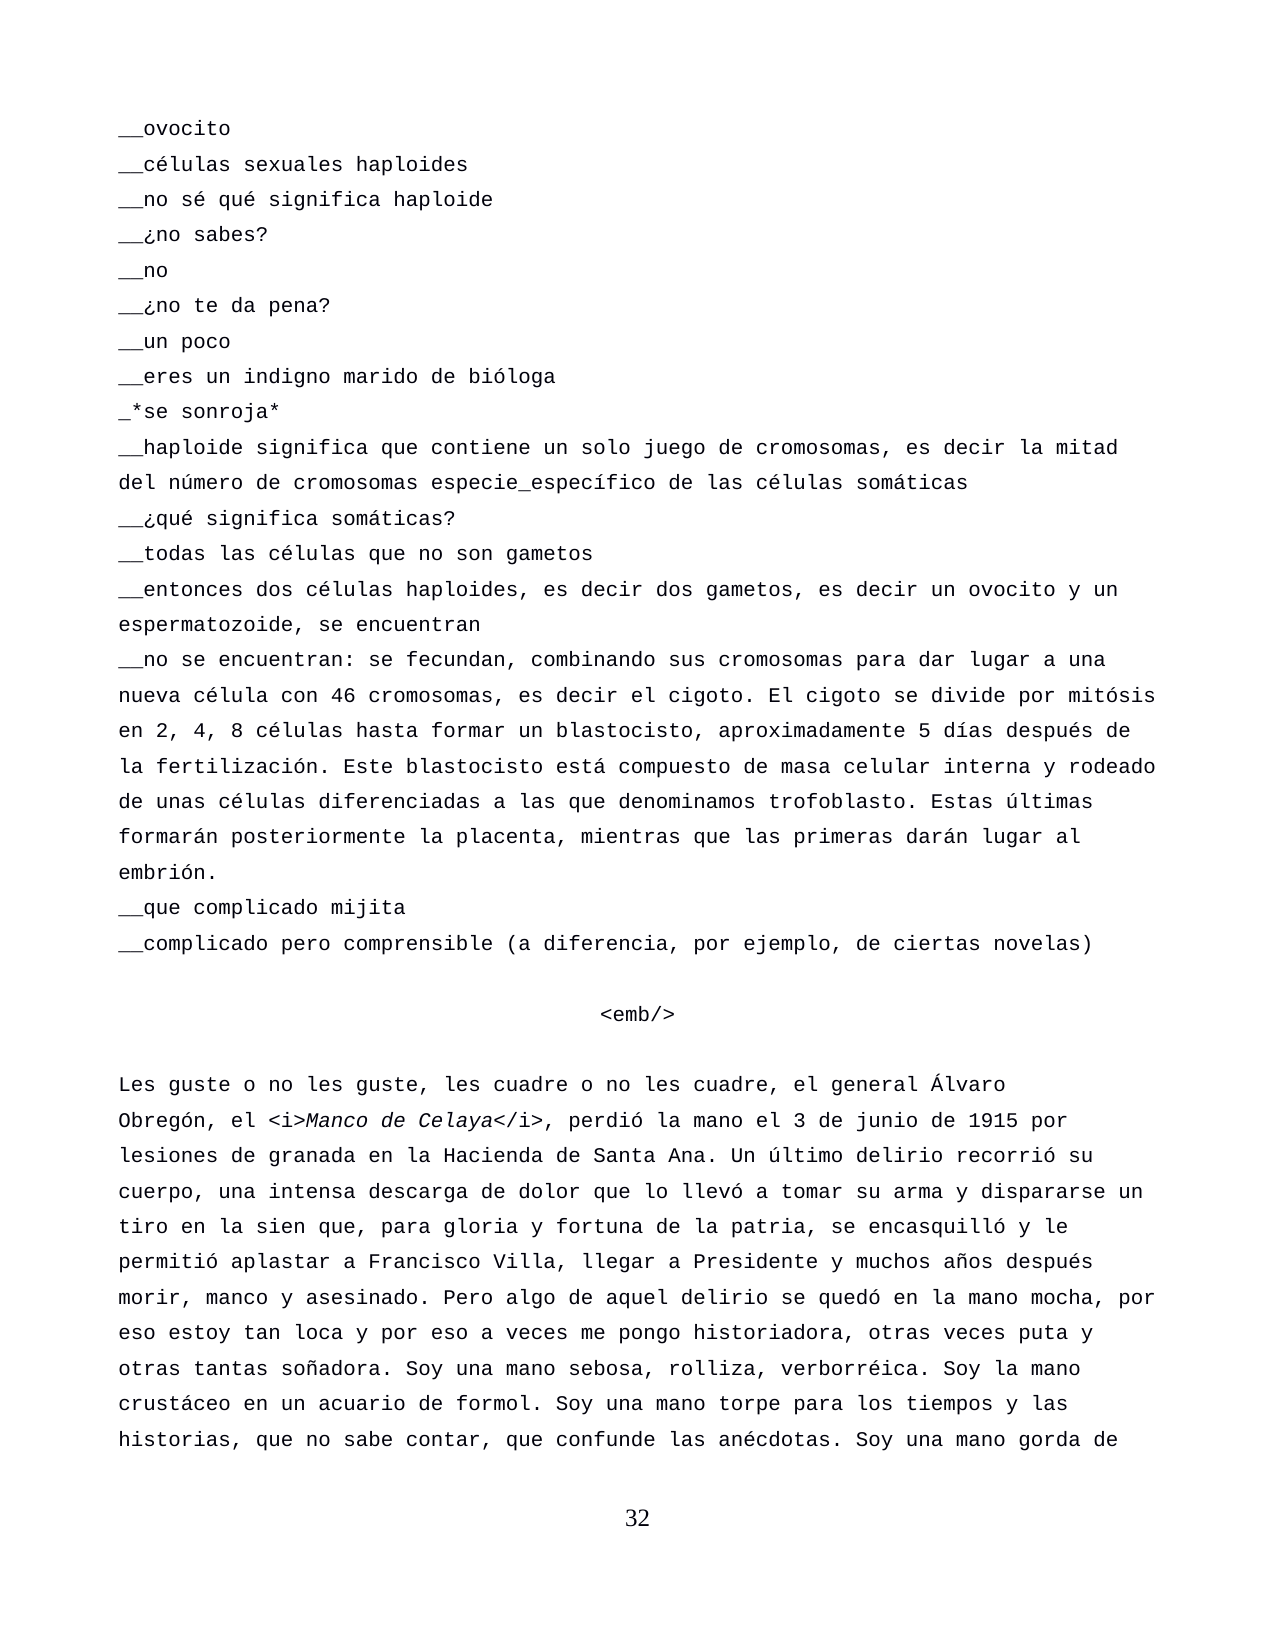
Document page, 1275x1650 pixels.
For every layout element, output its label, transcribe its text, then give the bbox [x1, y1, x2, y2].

text __¿qué significa somáticas? [118, 508, 1157, 531]
text Les guste o no les guste, les cuadre o no les cuadre, el general Álvaro [118, 1074, 1157, 1098]
text __entonces dos células haploides, es decir dos gametos, es decir un ovocito y un espermatozoide, se encuentran [118, 578, 1157, 638]
text __no se encuentran: se fecundan, combinando sus cromosomas para dar lugar a una nueva célula con 46 cromosomas, es decir el cigoto. El cigoto se divide por mitósis en 2, 4, 8 células hasta formar un blastocisto, aproximadamente 5 días después de la fertilización. Este blastocisto está compuesto de masa celular interna y rodeado de unas células diferenciadas a las que denominamos trofoblasto. Estas últimas formarán posteriormente la placenta, mientras que las primeras darán lugar al embrión. [118, 649, 1157, 886]
text __haploide significa que contiene un solo juego de cromosomas, es decir la mitad del número de cromosomas especie_específico de las células somáticas [118, 437, 1157, 496]
text _*se sonroja* [118, 401, 1157, 425]
text __células sexuales haploides [118, 153, 1157, 177]
text __un poco [118, 331, 1157, 354]
text __¿no sabes? [118, 224, 1157, 248]
text __no [118, 260, 1157, 283]
text __¿no te da pena? [118, 295, 1157, 319]
text <emb/> [118, 1003, 1157, 1027]
text __complicado pero comprensible (a diferencia, por ejemplo, de ciertas novelas) [118, 933, 1157, 956]
text __todas las células que no son gametos [118, 543, 1157, 567]
text __que complicado mijita [118, 897, 1157, 921]
text __ovocito [118, 118, 1157, 142]
text Obregón, el <i>Manco de Celaya</i>, perdió la mano el 3 de junio de 1915 por lesiones de granada en la Hacienda de Santa Ana. Un último delirio recorrió su cuerpo, una intensa descarga de dolor que lo llevó a tomar su arma y dispararse un tiro en la sien que, para gloria y fortuna de la patria, se encasquilló y le permitió aplastar a Francisco Villa, llegar a Presidente y muchos años después morir, manco y asesinado. Pero algo de aquel delirio se quedó en la mano mocha, por eso estoy tan loca y por eso a veces me pongo historiadora, otras veces puta y otras tantas soñadora. Soy una mano sebosa, rolliza, verborréica. Soy la mano crustáceo en un acuario de formol. Soy una mano torpe para los tiempos y las historias, que no sabe contar, que confunde las anécdotas. Soy una mano gorda de [118, 1110, 1157, 1452]
text __no sé qué significa haploide [118, 189, 1157, 213]
text __eres un indigno marido de bióloga [118, 366, 1157, 390]
